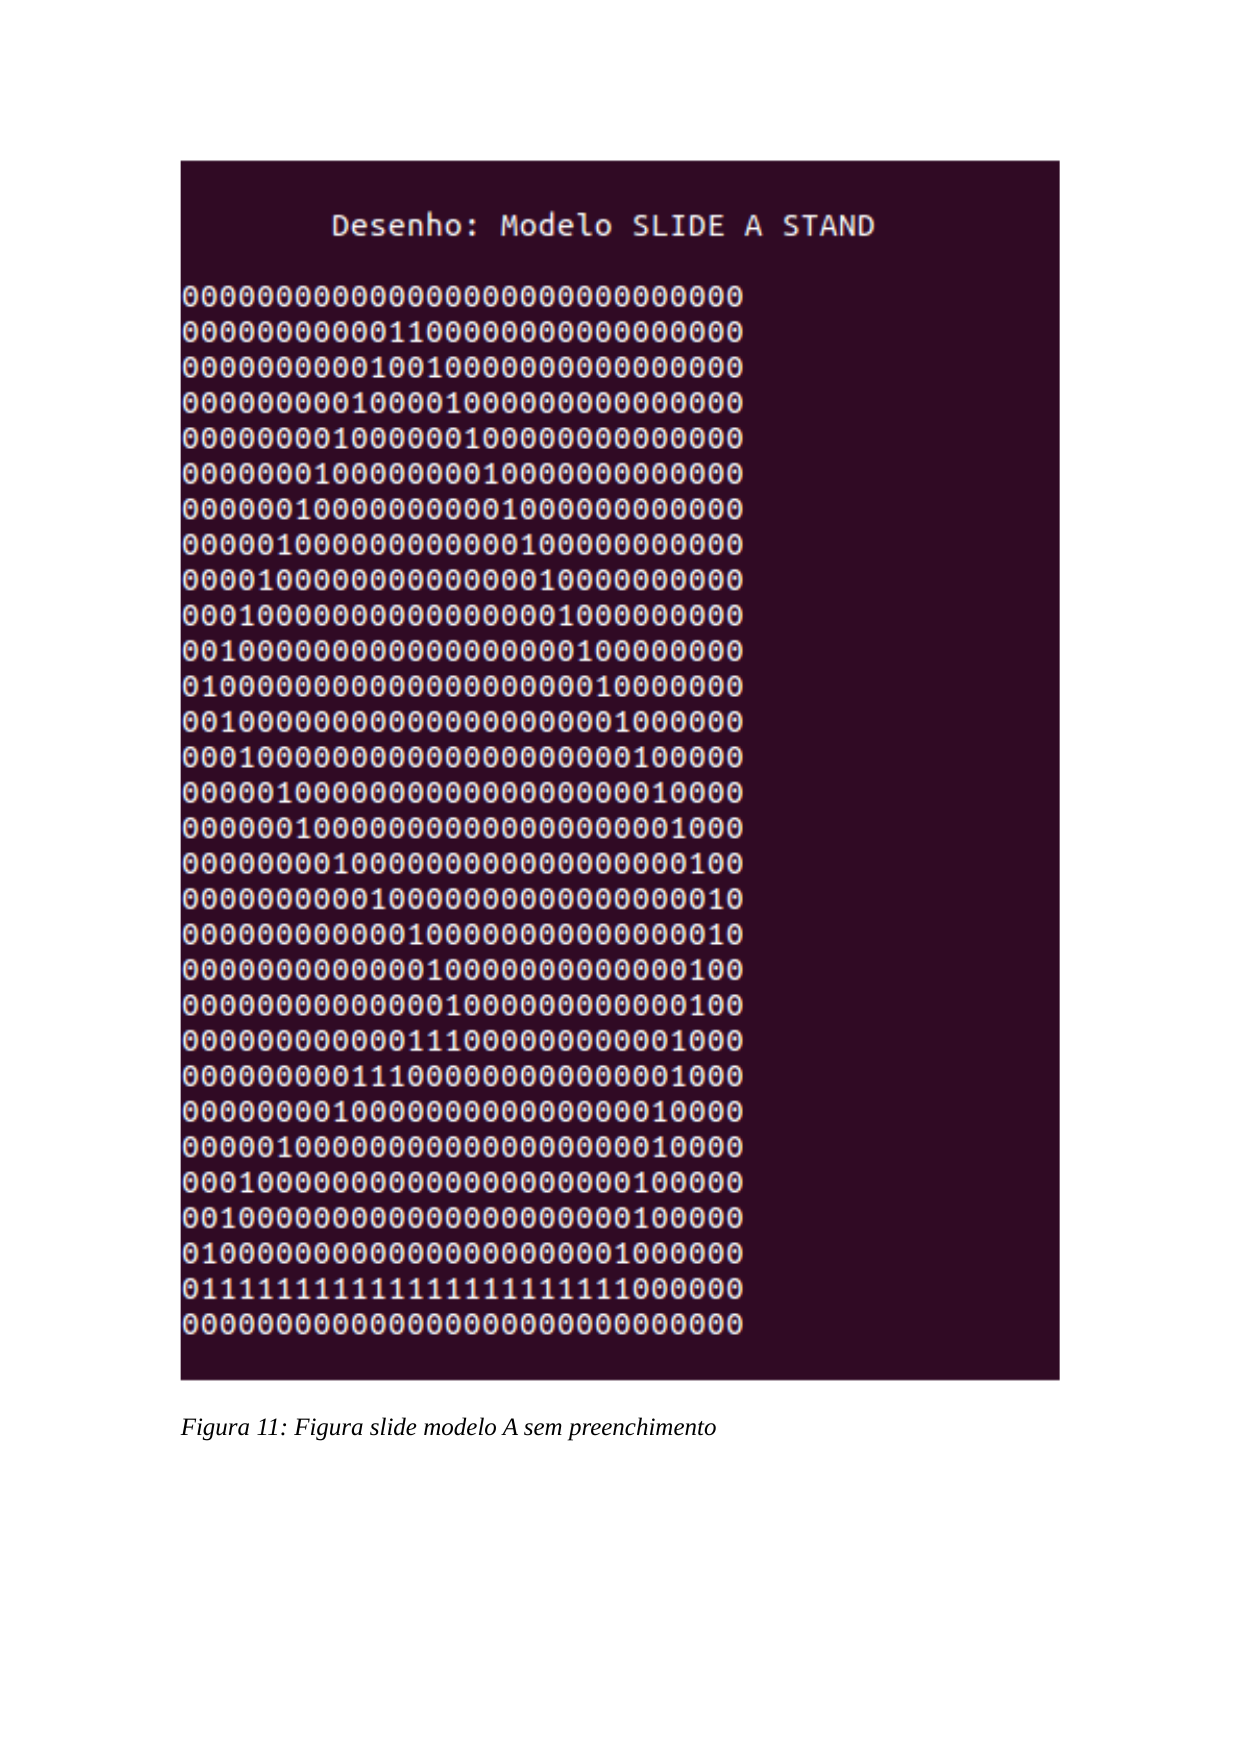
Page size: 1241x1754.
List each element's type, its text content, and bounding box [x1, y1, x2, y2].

text Figura 11: Figura slide modelo A sem preenchimento [181, 1412, 1060, 1440]
picture [180, 130, 1060, 1412]
